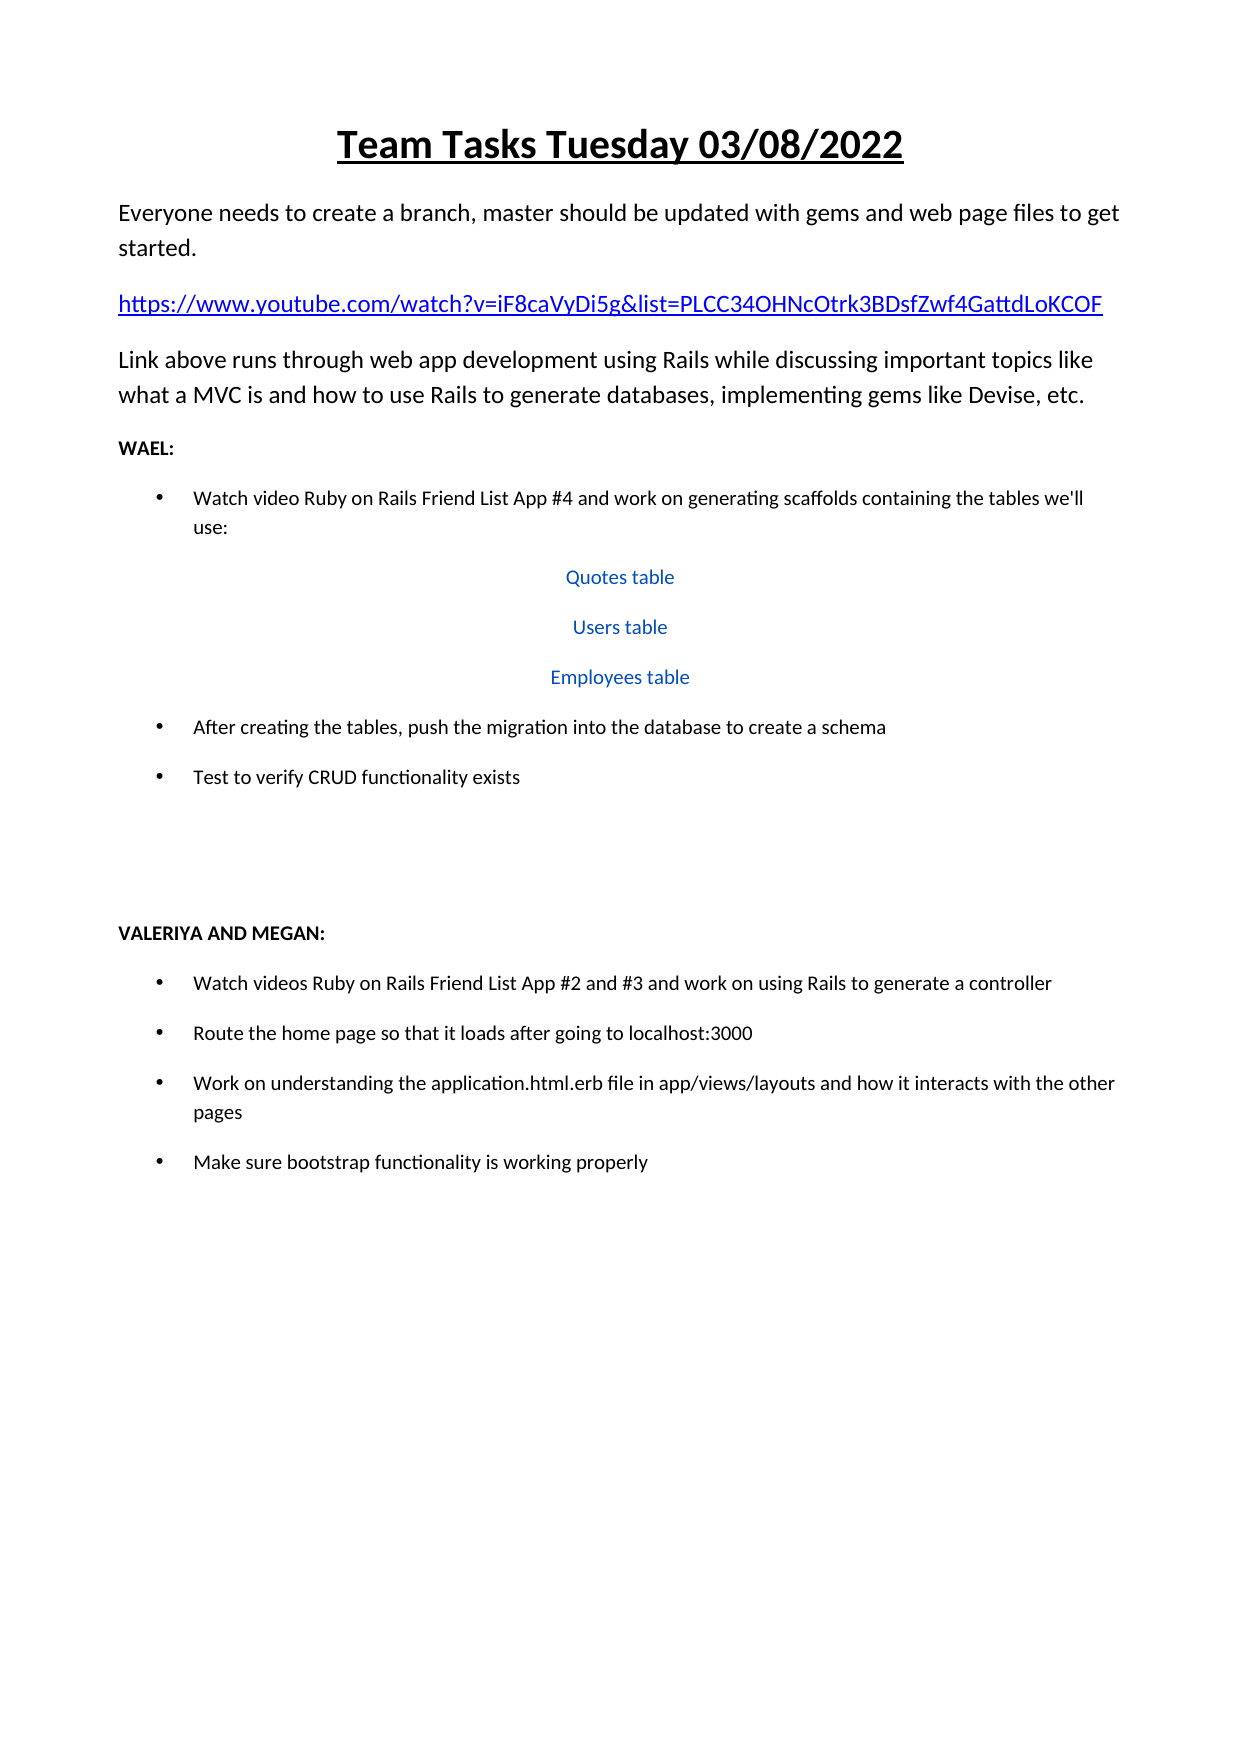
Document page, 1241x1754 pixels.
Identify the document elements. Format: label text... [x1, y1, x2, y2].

list After creating the tables, push the migration into the database to create a schema [156, 714, 1122, 739]
list Watch videos Ruby on Rails Friend List App #2 and #3 and work on using Rails to generate a controller [156, 970, 1122, 996]
list Make sure bootstrap functionality is working properly [156, 1149, 1122, 1175]
text Employees table [118, 664, 1122, 689]
text Users table [118, 614, 1122, 639]
list Watch video Ruby on Rails Friend List App #4 and work on generating scaffolds containing the tables we'll use: [156, 485, 1122, 539]
text https://www.youtube.com/watch?v=iF8caVyDi5g&list=PLCC34OHNcOtrk3BDsfZwf4GattdLoKCOF [118, 288, 1122, 319]
text WAEL: [118, 435, 1122, 460]
text Everyone needs to create a branch, master should be updated with gems and web page files to get started. [118, 197, 1122, 263]
text Quotes table [118, 564, 1122, 589]
list Work on understanding the application.html.erb file in app/views/layouts and how it interacts with the other pages [156, 1070, 1122, 1125]
text VALERIYA AND MEGAN: [118, 920, 1122, 946]
text Link above runs through web app development using Rails while discussing important topics like what a MVC is and how to use Rails to generate databases, implementing gems like Devise, etc. [118, 344, 1122, 409]
text Team Tasks Tuesday 03/08/2022 [118, 118, 1122, 169]
list Test to verify CRUD functionality exists [156, 764, 1122, 789]
list Route the home page so that it loads after going to localhost:3000 [156, 1020, 1122, 1046]
